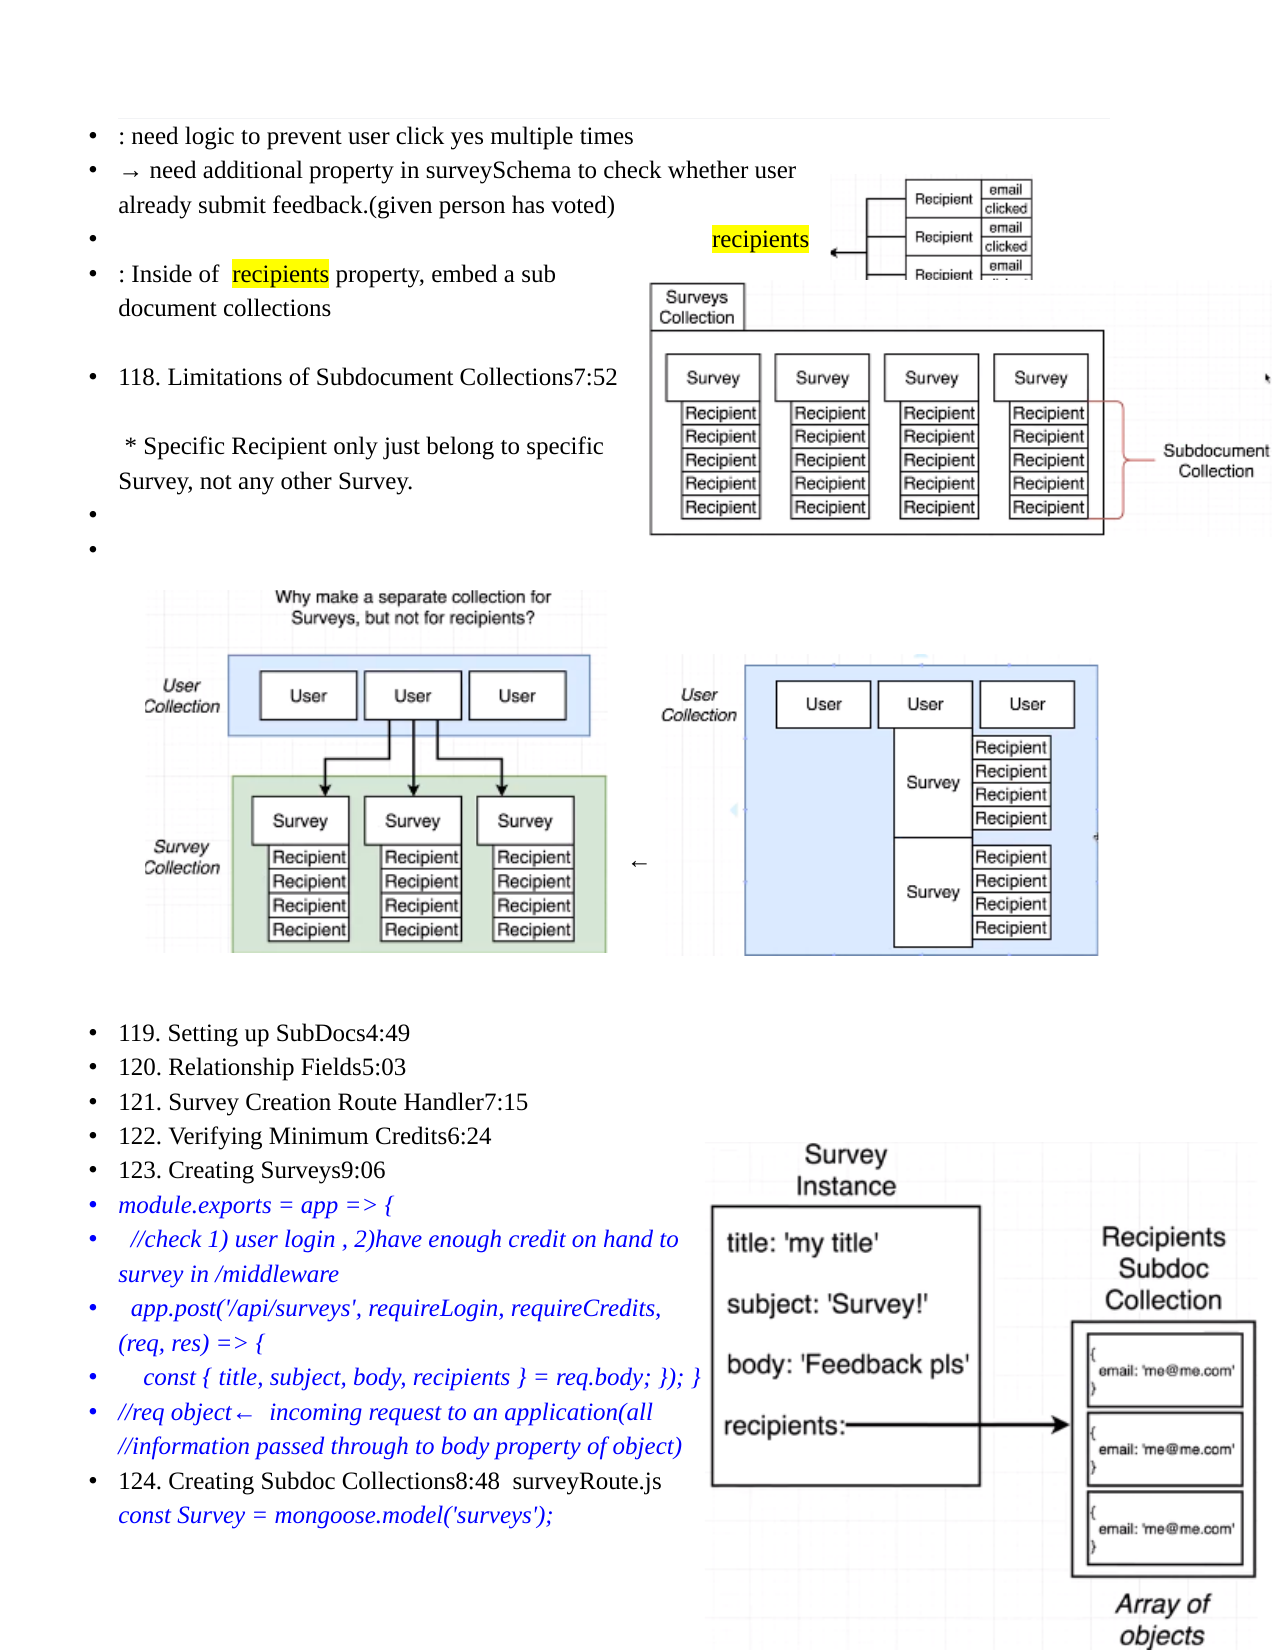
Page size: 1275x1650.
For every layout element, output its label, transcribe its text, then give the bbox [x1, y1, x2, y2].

list * Specific Recipient only just belong to specific Survey, not any other Survey. [118, 428, 648, 495]
list [1036, 256, 1110, 280]
list 119. Setting up SubDocs4:49 [118, 1014, 1110, 1046]
list 121. Survey Creation Route Handler7:15 [118, 1083, 1110, 1115]
list 118. Limitations of Subdocument Collections7:52 [118, 359, 648, 391]
text const Survey = mongoose.model('surveys'); [118, 1497, 704, 1529]
list //req object← incoming request to an application(all //information passed through to body property of object) [118, 1394, 704, 1460]
list [1036, 222, 1110, 253]
picture [704, 1142, 1258, 1650]
list : Inside of recipients property, embed a sub document collections [118, 256, 830, 322]
list 123. Creating Surveys9:06 [118, 1152, 704, 1184]
list //check 1) user login , 2)have enough credit on hand to survey in /middleware [118, 1221, 704, 1288]
text ← [608, 842, 660, 874]
list module.exports = app => { [118, 1187, 704, 1219]
list 120. Relationship Fields5:03 [118, 1049, 1110, 1081]
list 122. Verifying Minimum Credits6:24 [118, 1118, 1110, 1150]
list recipients [118, 222, 830, 253]
list → need additional property in surveySchema to check whether user already submit feedback.(given person has voted) [118, 153, 1110, 219]
picture [648, 174, 1272, 537]
list const { title, subject, body, recipients } = req.body; }); } [118, 1359, 704, 1391]
text [1099, 842, 1110, 874]
list app.post('/api/surveys', requireLogin, requireCredits, (req, res) => { [118, 1290, 704, 1357]
picture [145, 590, 608, 953]
picture [660, 654, 1099, 956]
list : need logic to prevent user click yes multiple times [118, 119, 1110, 150]
text [118, 842, 145, 874]
list 124. Creating Subdoc Collections8:48 surveyRoute.js [118, 1463, 704, 1494]
